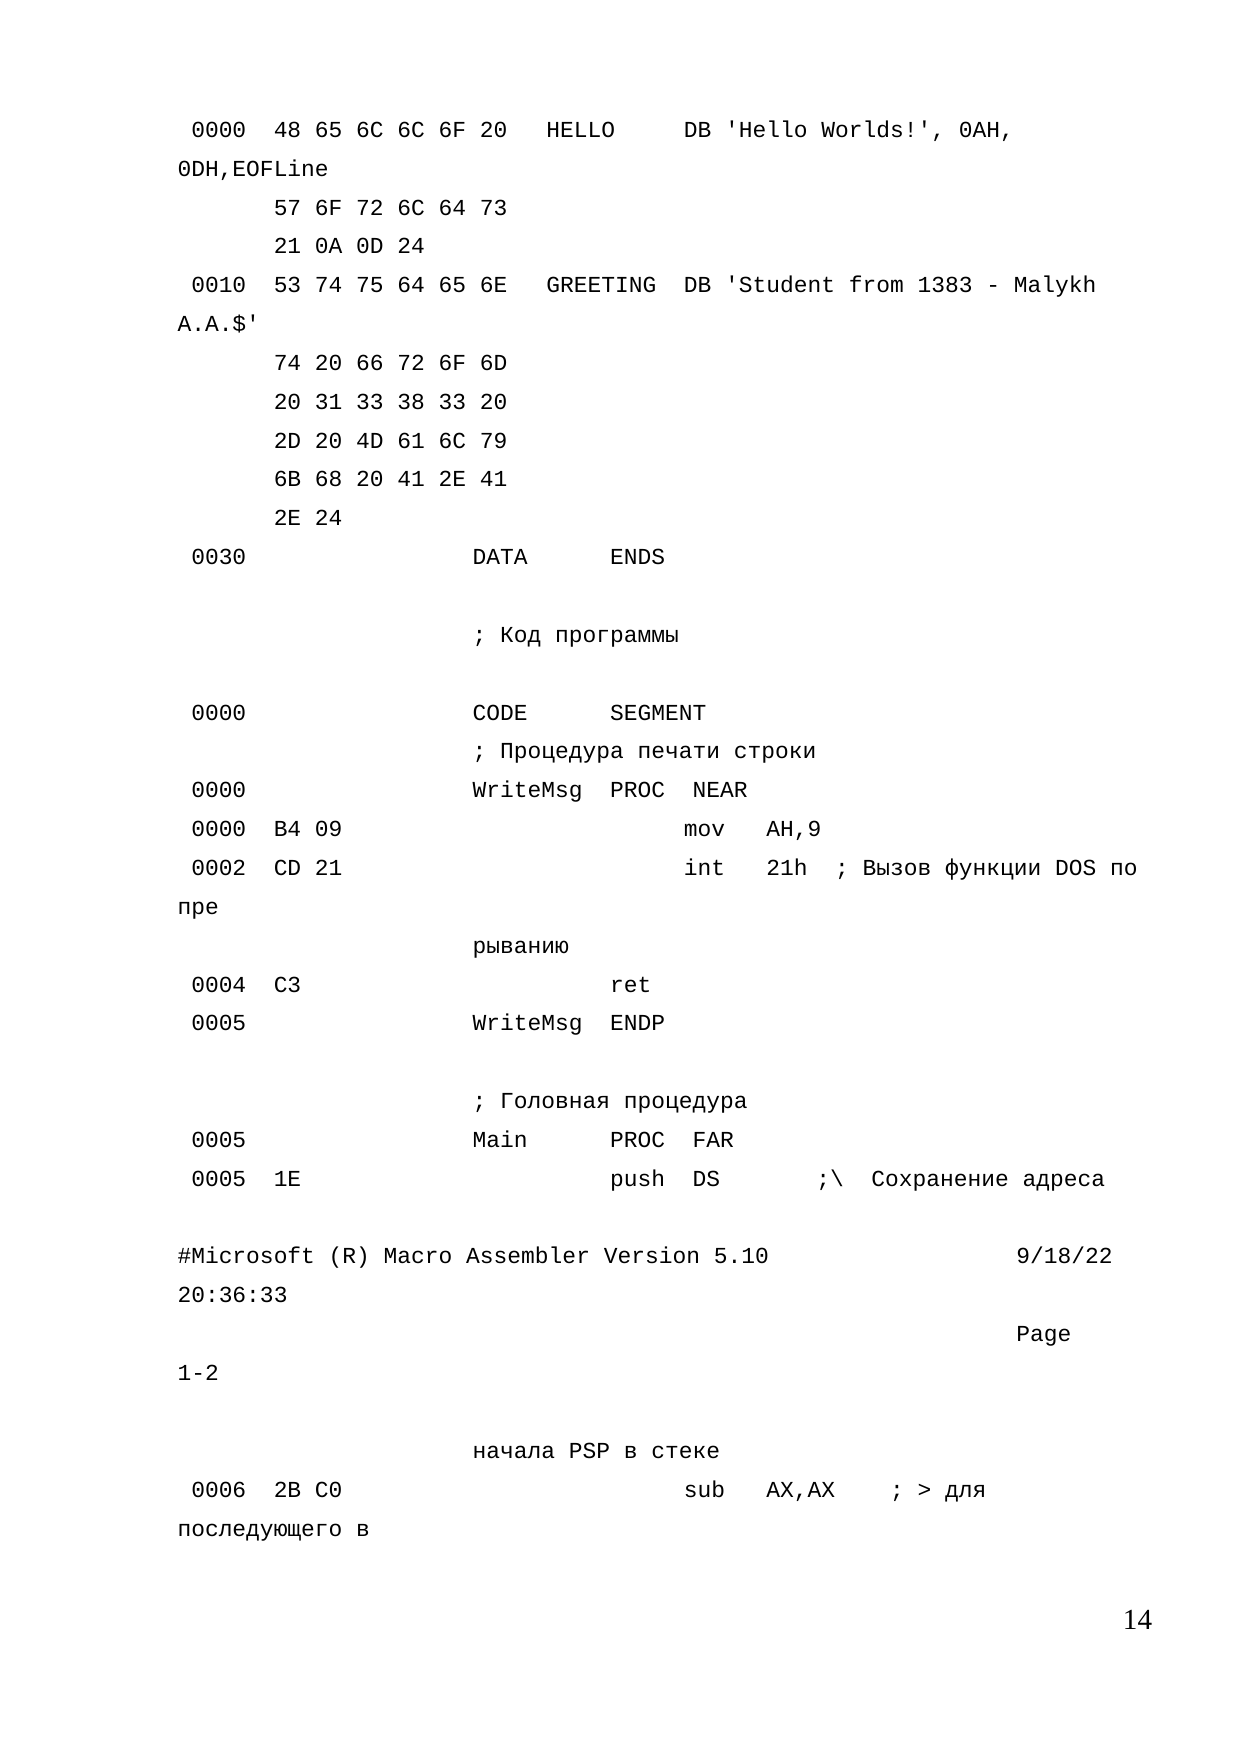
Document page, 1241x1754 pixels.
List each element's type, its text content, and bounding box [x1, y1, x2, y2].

text 0010 53 74 75 64 65 6E GREETING DB 'Student from 1383 - Malykh A.A.$' [177, 273, 1152, 338]
text рыванию [177, 934, 1152, 960]
text 6B 68 20 41 2E 41 [177, 468, 1152, 494]
text Page 1-2 [177, 1323, 1152, 1387]
text ; Головная процедура [177, 1089, 1152, 1115]
text 0004 C3 ret [177, 973, 1152, 999]
text #Microsoft (R) Macro Assembler Version 5.10 9/18/22 20:36:33 [177, 1245, 1152, 1310]
text 0000 48 65 6C 6C 6F 20 HELLO DB 'Hello Worlds!', 0AH, 0DH,EOFLine [177, 118, 1152, 183]
text 57 6F 72 6C 64 73 [177, 196, 1152, 222]
text ; Процедура печати строки [177, 740, 1152, 766]
text 2E 24 [177, 507, 1152, 533]
text 2D 20 4D 61 6C 79 [177, 429, 1152, 455]
text 0000 B4 09 mov AH,9 [177, 817, 1152, 843]
text 21 0A 0D 24 [177, 235, 1152, 261]
text 0002 CD 21 int 21h ; Вызов функции DOS по пре [177, 856, 1152, 921]
text 0005 WriteMsg ENDP [177, 1012, 1152, 1038]
text 0006 2B C0 sub AX,AX ; > для последующего в [177, 1478, 1152, 1543]
text 74 20 66 72 6F 6D [177, 351, 1152, 377]
text 0000 CODE SEGMENT [177, 701, 1152, 727]
text 0005 Main PROC FAR [177, 1128, 1152, 1154]
text ; Код программы [177, 623, 1152, 649]
text 20 31 33 38 33 20 [177, 390, 1152, 416]
text 0005 1E push DS ;\ Сохранение адреса [177, 1167, 1152, 1193]
text 0030 DATA ENDS [177, 546, 1152, 571]
text 0000 WriteMsg PROC NEAR [177, 779, 1152, 804]
text начала PSP в стеке [177, 1439, 1152, 1465]
